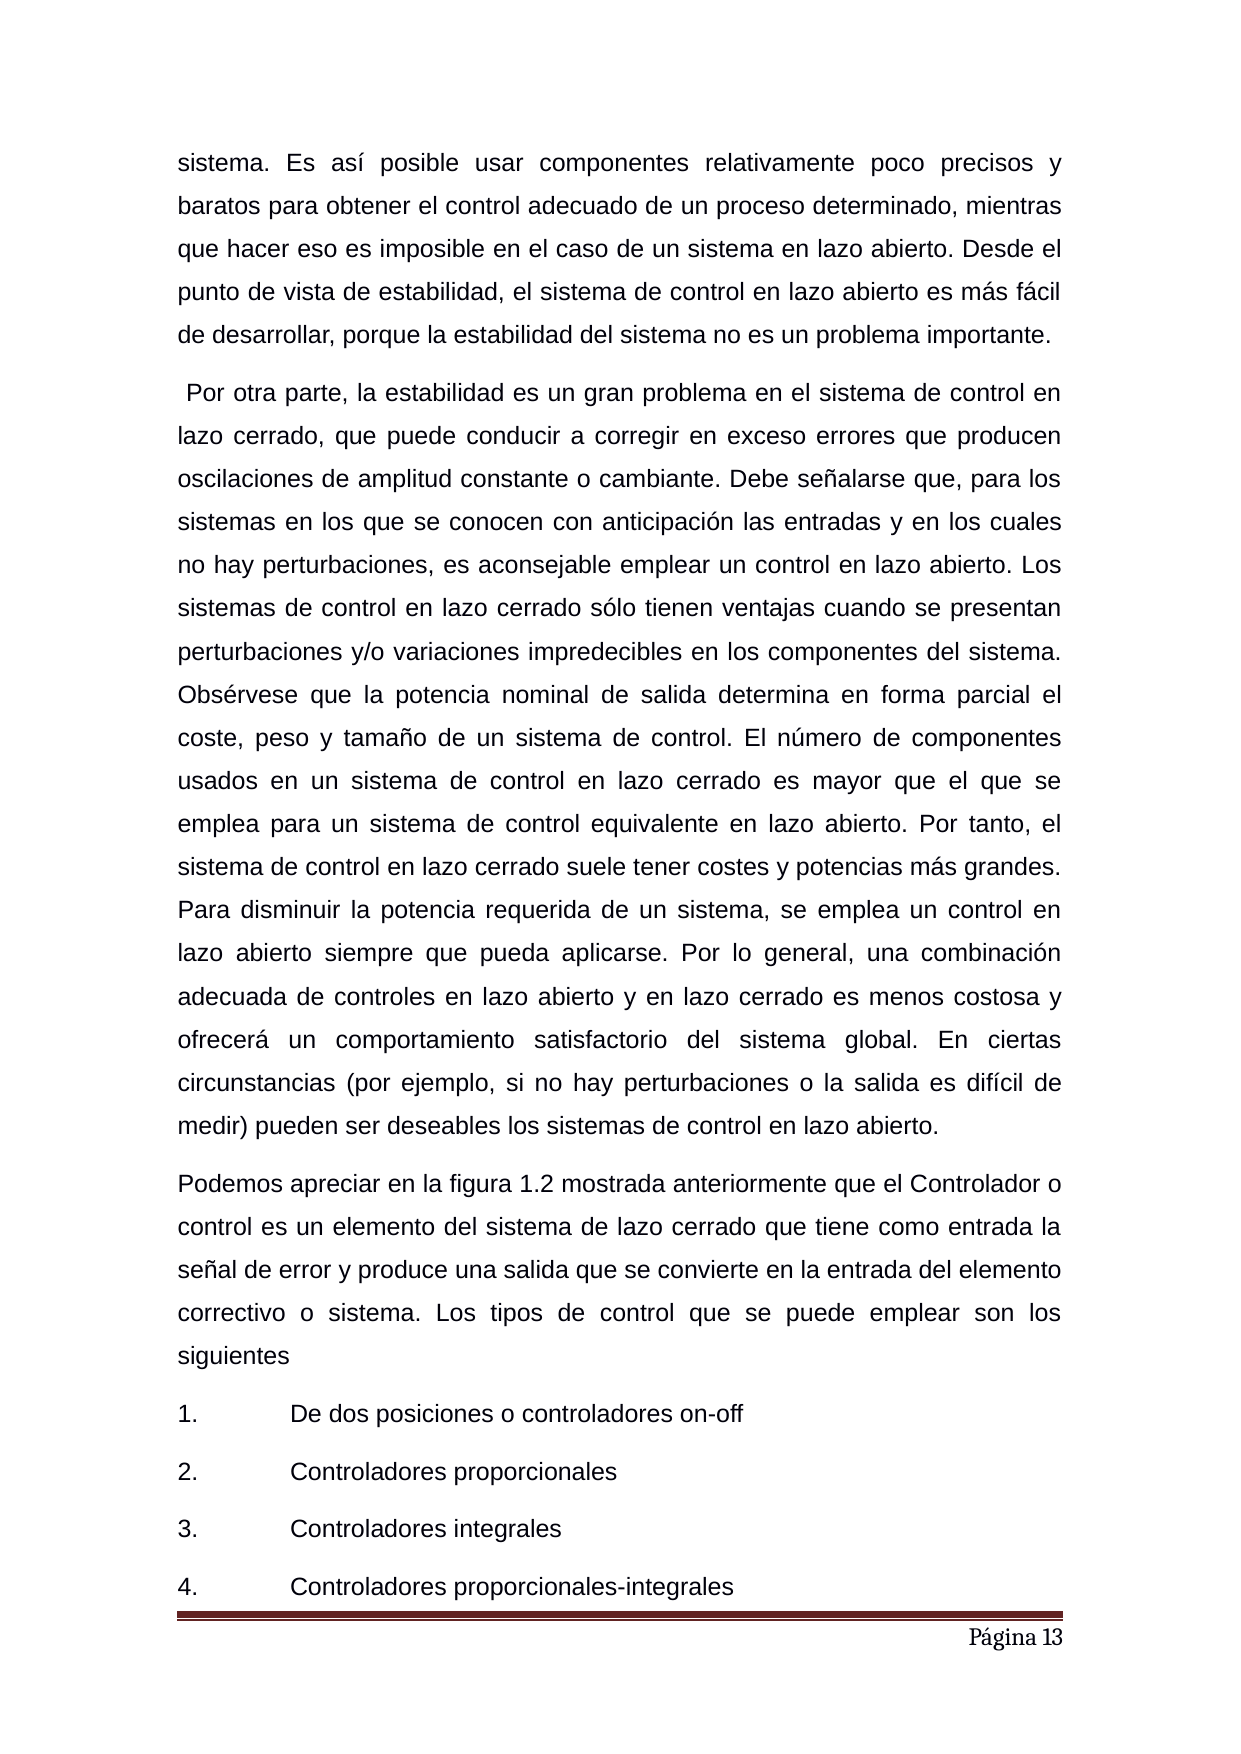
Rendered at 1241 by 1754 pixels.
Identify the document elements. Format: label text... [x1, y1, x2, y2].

list De dos posiciones o controladores on-off [177, 1399, 1063, 1428]
text Podemos apreciar en la figura 1.2 mostrada anteriormente que el Controlador o control es un elemento del sistema de lazo cerrado que tiene como entrada la señal de error y produce una salida que se convierte en la entrada del elemento correctivo o sistema. Los tipos de control que se puede emplear son los siguientes [177, 1169, 1063, 1370]
list Controladores integrales [177, 1514, 1063, 1543]
list Controladores proporcionales [177, 1457, 1063, 1485]
list Controladores proporcionales-integrales [177, 1572, 1063, 1601]
text Por otra parte, la estabilidad es un gran problema en el sistema de control en lazo cerrado, que puede conducir a corregir en exceso errores que producen oscilaciones de amplitud constante o cambiante. Debe señalarse que, para los sistemas en los que se conocen con anticipación las entradas y en los cuales no hay perturbaciones, es aconsejable emplear un control en lazo abierto. Los sistemas de control en lazo cerrado sólo tienen ventajas cuando se presentan perturbaciones y/o variaciones impredecibles en los componentes del sistema. Obsérvese que la potencia nominal de salida determina en forma parcial el coste, peso y tamaño de un sistema de control. El número de componentes usados en un sistema de control en lazo cerrado es mayor que el que se emplea para un sistema de control equivalente en lazo abierto. Por tanto, el sistema de control en lazo cerrado suele tener costes y potencias más grandes. Para disminuir la potencia requerida de un sistema, se emplea un control en lazo abierto siempre que pueda aplicarse. Por lo general, una combinación adecuada de controles en lazo abierto y en lazo cerrado es menos costosa y ofrecerá un comportamiento satisfactorio del sistema global. En ciertas circunstancias (por ejemplo, si no hay perturbaciones o la salida es difícil de medir) pueden ser deseables los sistemas de control en lazo abierto. [177, 378, 1063, 1140]
text sistema. Es así posible usar componentes relativamente poco precisos y baratos para obtener el control adecuado de un proceso determinado, mientras que hacer eso es imposible en el caso de un sistema en lazo abierto. Desde el punto de vista de estabilidad, el sistema de control en lazo abierto es más fácil de desarrollar, porque la estabilidad del sistema no es un problema importante. [177, 148, 1063, 349]
